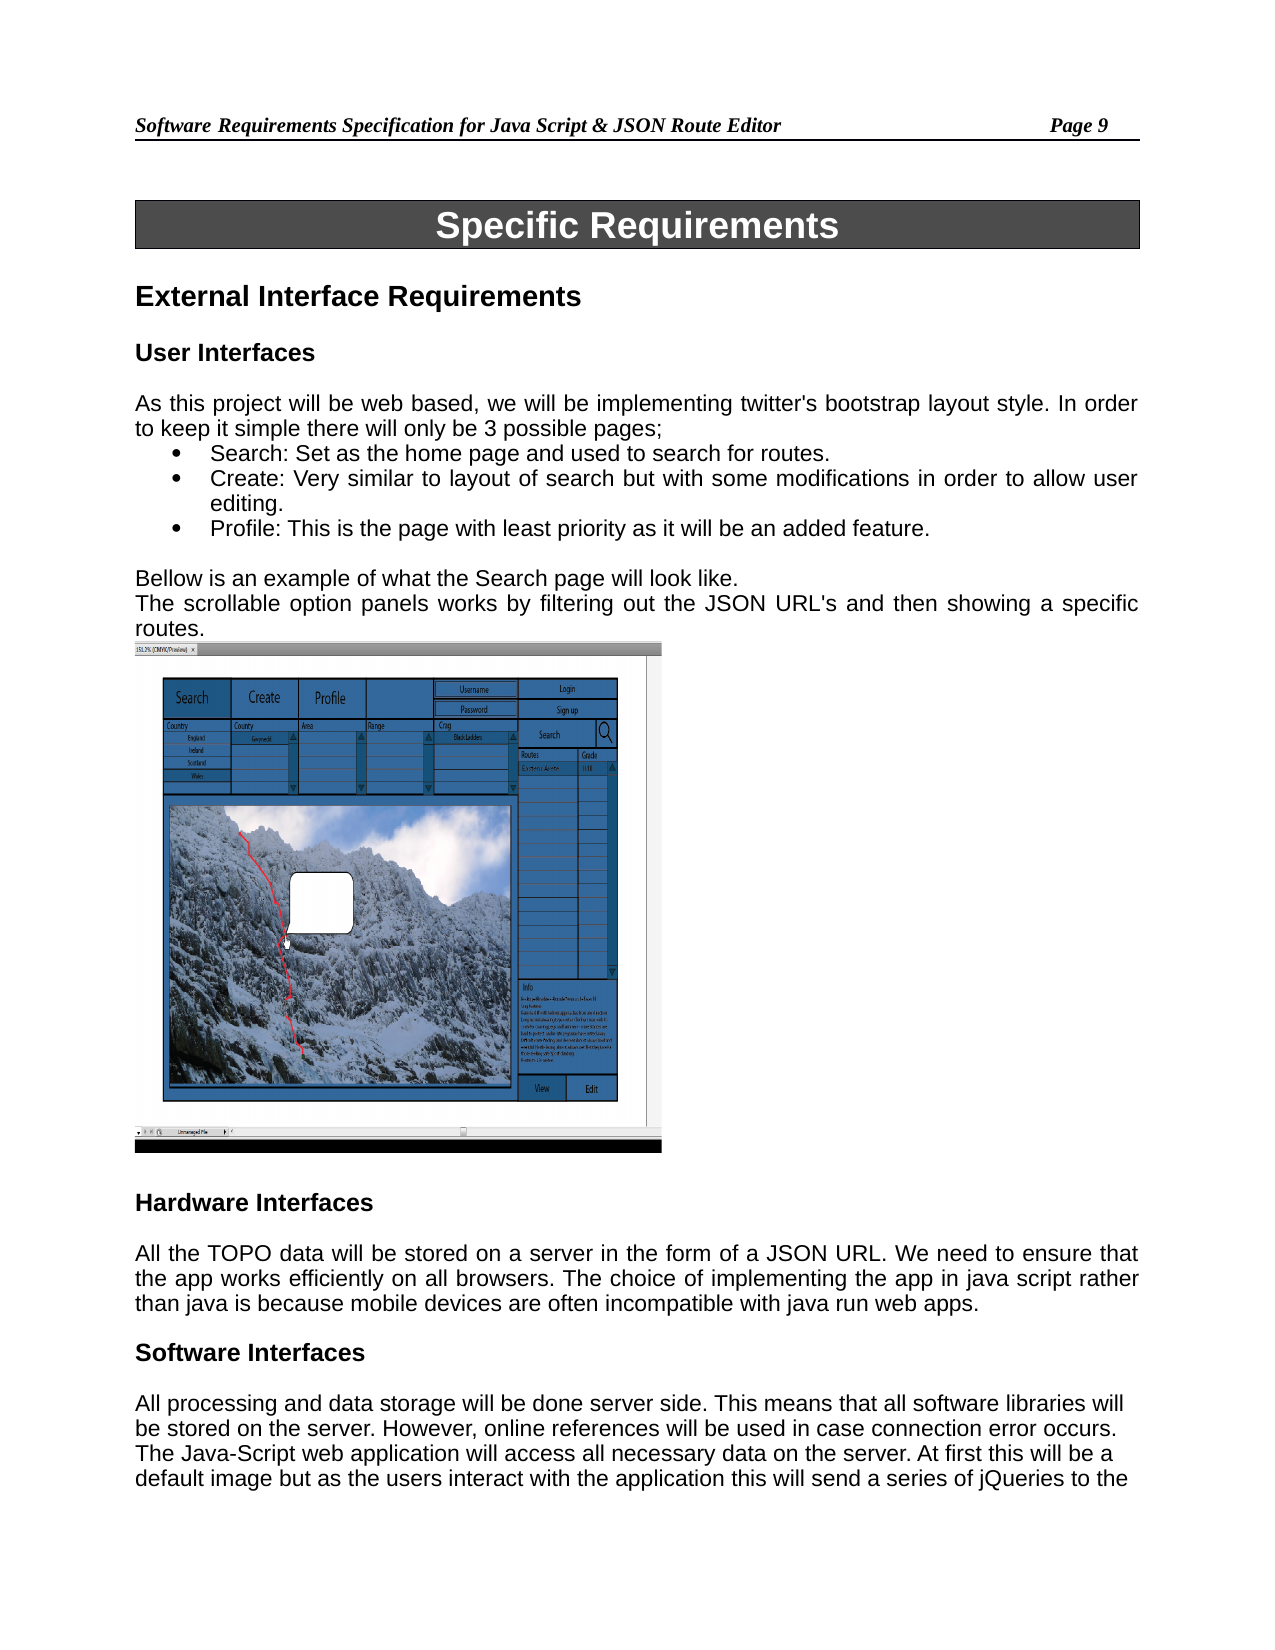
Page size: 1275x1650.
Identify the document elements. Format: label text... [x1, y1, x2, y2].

subtitle Specific Requirements [136, 201, 1139, 248]
text All processing and data storage will be done server side. This means that all software libraries will be stored on the server. However, online references will be used in case connection error occurs. The Java-Script web application will access all necessary data on the server. At first this will be a default image but as the users interact with the application this will send a series of jQueries to the [135, 1391, 1140, 1491]
text The scrollable option panels works by filtering out the JSON URL's and then showing a specific routes. [135, 591, 1140, 641]
list Create: Very similar to layout of search but with some modifications in order to allow user editing. [172, 466, 1140, 516]
list Search: Set as the home page and used to search for routes. [172, 441, 1140, 466]
subtitle Hardware Interfaces [135, 1191, 1140, 1216]
list Profile: This is the page with least priority as it will be an added feature. [172, 516, 1140, 541]
subtitle Software Interfaces [135, 1341, 1140, 1366]
subtitle External Interface Requirements [135, 278, 1140, 312]
text All the TOPO data will be stored on a server in the form of a JSON URL. We need to ensure that the app works efficiently on all browsers. The choice of implementing the app in java script rather than java is because mobile devices are often incompatible with java run web apps. [135, 1241, 1140, 1316]
picture [591, 641, 662, 1153]
subtitle User Interfaces [135, 341, 1140, 366]
text As this project will be web based, we will be implementing twitter's bootstrap layout style. In order to keep it simple there will only be 3 possible pages; [135, 391, 1140, 441]
text Bellow is an example of what the Search page will look like. [135, 566, 1140, 591]
